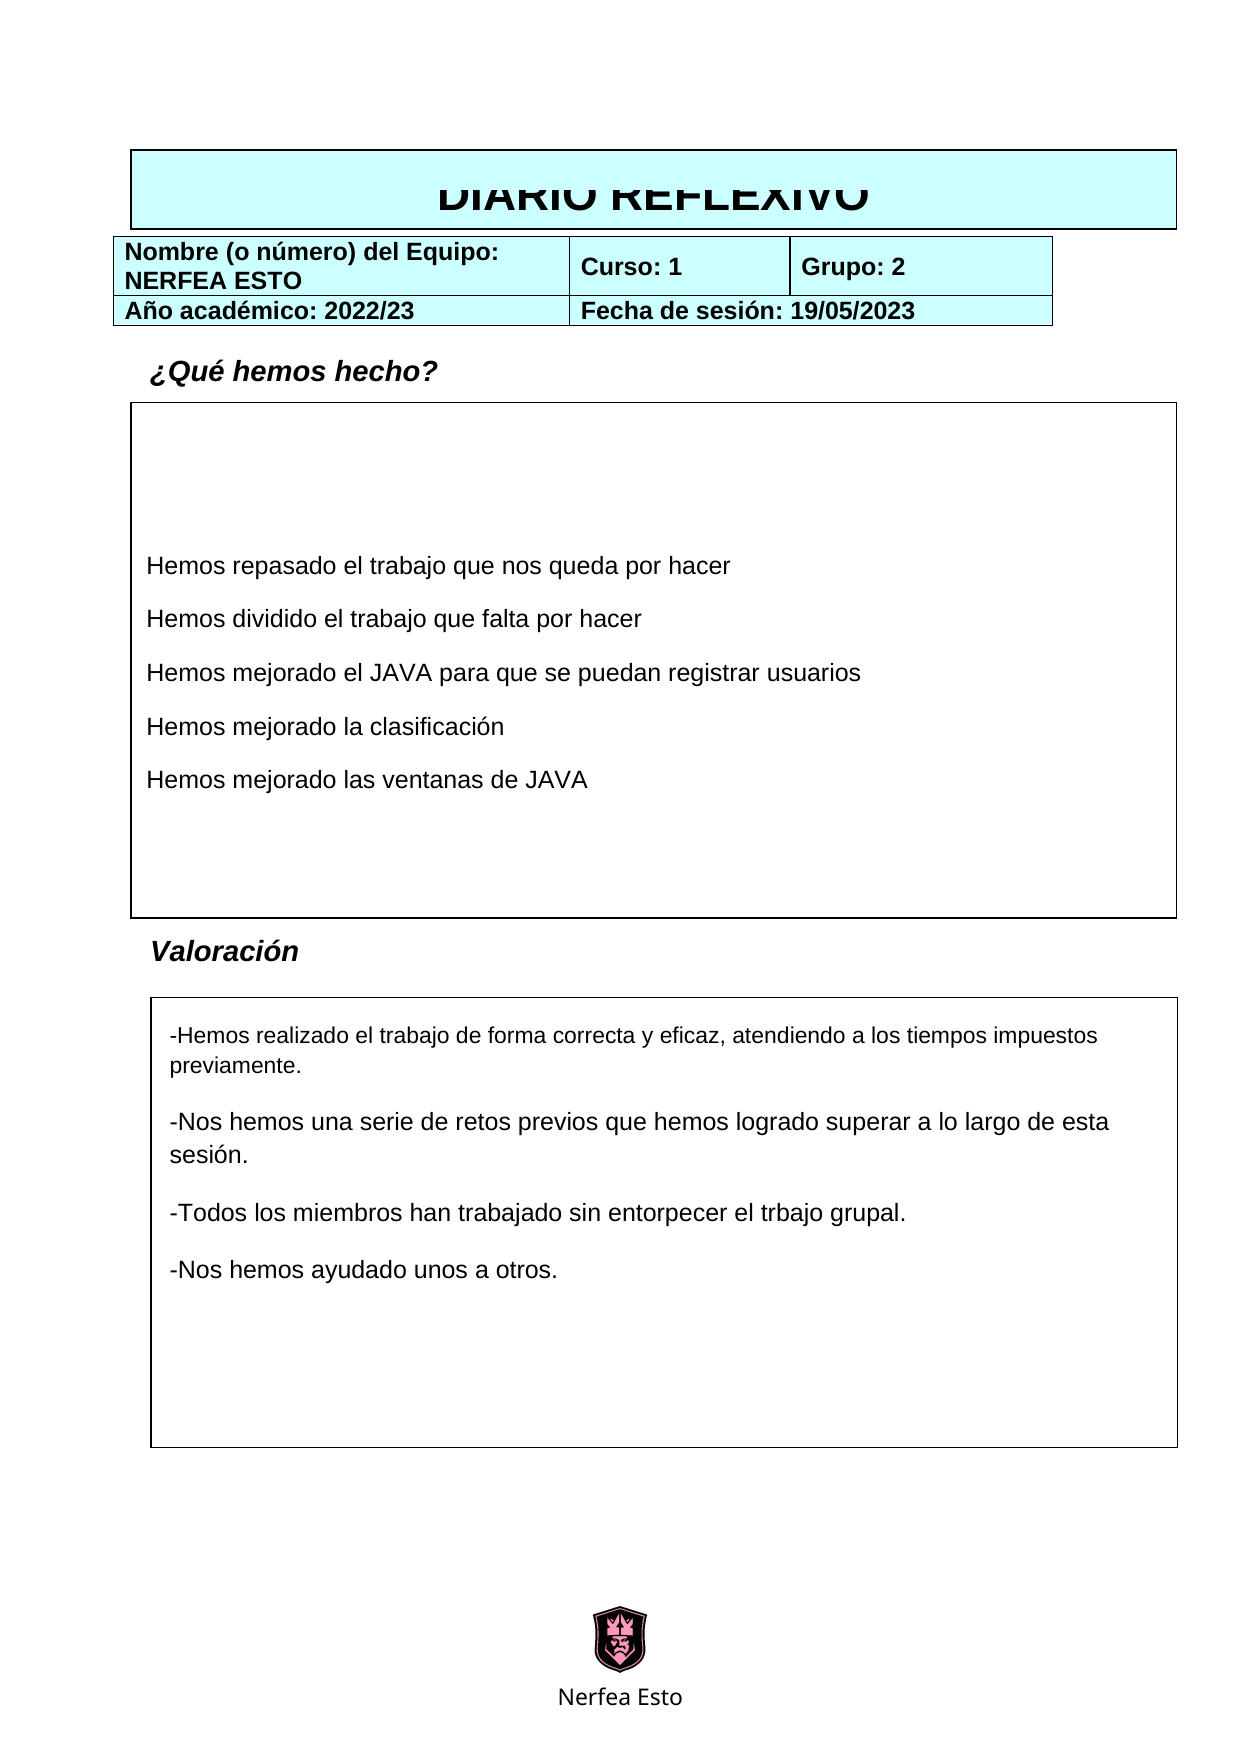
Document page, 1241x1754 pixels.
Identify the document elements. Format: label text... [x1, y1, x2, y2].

table_cell Fecha de sesión: 19/05/2023 [570, 296, 1052, 324]
table_cell Año académico: 2022/23 [114, 296, 569, 324]
picture [551, 1601, 689, 1678]
text DIARIO REFLEXIVO [146, 190, 1162, 214]
table_header Curso: 1 [570, 237, 789, 295]
text Hemos mejorado el JAVA para que se puedan registrar usuarios [146, 658, 1162, 687]
text Hemos repasado el trabajo que nos queda por hacer [146, 551, 1162, 580]
text Valoración [150, 934, 1090, 968]
table_header Nombre (o número) del Equipo: NERFEA ESTO [114, 237, 569, 295]
text Hemos mejorado la clasificación [146, 712, 1162, 741]
text Hemos mejorado las ventanas de JAVA [146, 766, 1162, 794]
text Hemos dividido el trabajo que falta por hacer [146, 605, 1162, 633]
text ¿Qué hemos hecho? [150, 354, 1090, 388]
table_header Grupo: 2 [791, 237, 1052, 295]
